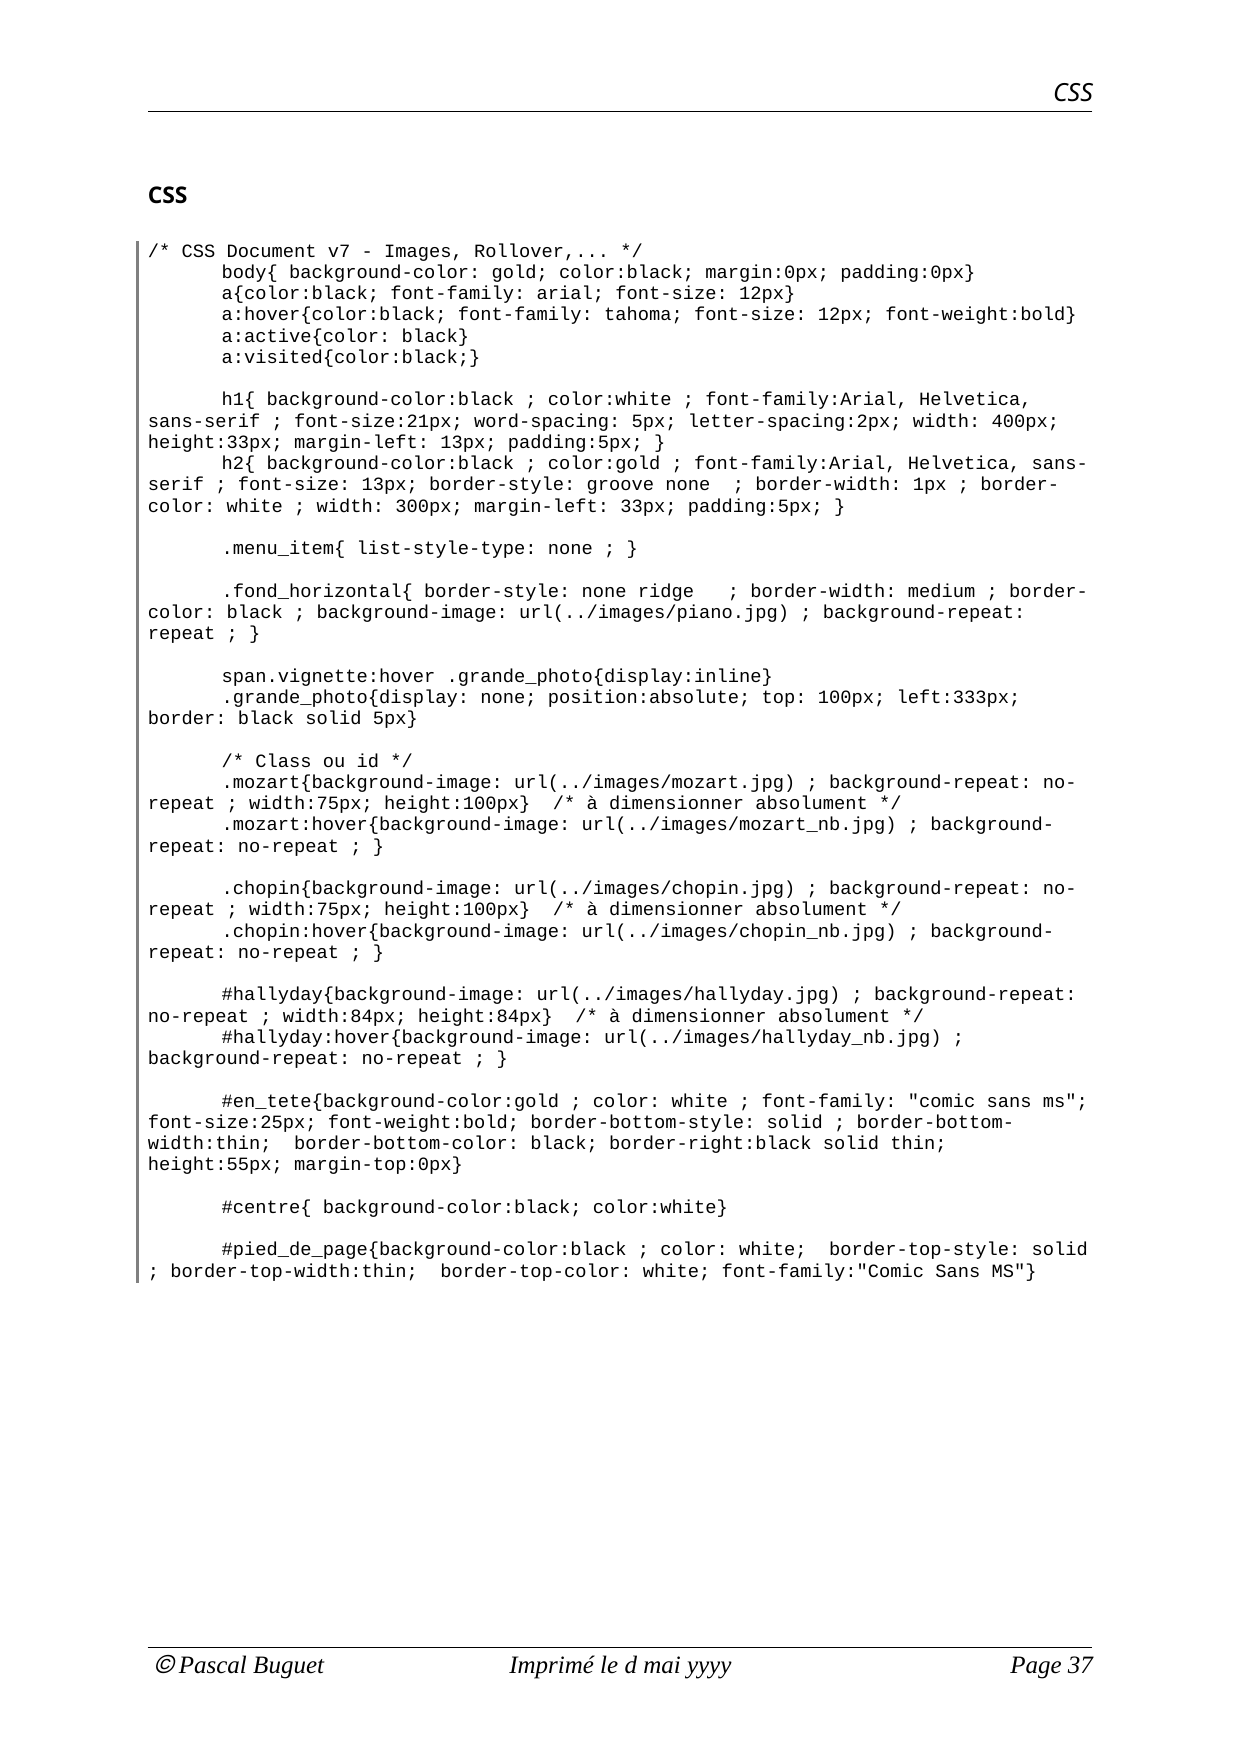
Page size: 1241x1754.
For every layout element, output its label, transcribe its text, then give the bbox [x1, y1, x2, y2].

text #en_tete{background-color:gold ; color: white ; font-family: "comic sans ms"; font-size:25px; font-weight:bold; border-bottom-style: solid ; border-bottom-width:thin; border-bottom-color: black; border-right:black solid thin; height:55px; margin-top:0px} [148, 1091, 1092, 1176]
text /* CSS Document v7 - Images, Rollover,... */ [148, 241, 1092, 263]
text a:visited{color:black;} [148, 348, 1092, 369]
text .menu_item{ list-style-type: none ; } [148, 539, 1092, 560]
text #hallyday:hover{background-image: url(../images/hallyday_nb.jpg) ; background-repeat: no-repeat ; } [148, 1028, 1092, 1070]
text #pied_de_page{background-color:black ; color: white; border-top-style: solid ; border-top-width:thin; border-top-color: white; font-family:"Comic Sans MS"} [148, 1240, 1092, 1283]
text #centre{ background-color:black; color:white} [148, 1198, 1092, 1219]
text .mozart:hover{background-image: url(../images/mozart_nb.jpg) ; background-repeat: no-repeat ; } [148, 815, 1092, 858]
text h2{ background-color:black ; color:gold ; font-family:Arial, Helvetica, sans-serif ; font-size: 13px; border-style: groove none ; border-width: 1px ; border-color: white ; width: 300px; margin-left: 33px; padding:5px; } [148, 454, 1092, 518]
text #hallyday{background-image: url(../images/hallyday.jpg) ; background-repeat: no-repeat ; width:84px; height:84px} /* à dimensionner absolument */ [148, 985, 1092, 1028]
text /* Class ou id */ [148, 751, 1092, 773]
text a{color:black; font-family: arial; font-size: 12px} [148, 284, 1092, 305]
text a:active{color: black} [148, 326, 1092, 348]
text a:hover{color:black; font-family: tahoma; font-size: 12px; font-weight:bold} [148, 305, 1092, 326]
text .chopin:hover{background-image: url(../images/chopin_nb.jpg) ; background-repeat: no-repeat ; } [148, 921, 1092, 964]
text body{ background-color: gold; color:black; margin:0px; padding:0px} [148, 263, 1092, 284]
text CSS [148, 179, 1092, 210]
text .grande_photo{display: none; position:absolute; top: 100px; left:333px; border: black solid 5px} [148, 688, 1092, 730]
text .mozart{background-image: url(../images/mozart.jpg) ; background-repeat: no-repeat ; width:75px; height:100px} /* à dimensionner absolument */ [148, 773, 1092, 815]
text h1{ background-color:black ; color:white ; font-family:Arial, Helvetica, sans-serif ; font-size:21px; word-spacing: 5px; letter-spacing:2px; width: 400px; height:33px; margin-left: 13px; padding:5px; } [148, 390, 1092, 454]
text .chopin{background-image: url(../images/chopin.jpg) ; background-repeat: no-repeat ; width:75px; height:100px} /* à dimensionner absolument */ [148, 879, 1092, 921]
text .fond_horizontal{ border-style: none ridge ; border-width: medium ; border-color: black ; background-image: url(../images/piano.jpg) ; background-repeat: repeat ; } [148, 581, 1092, 645]
text span.vignette:hover .grande_photo{display:inline} [148, 666, 1092, 688]
